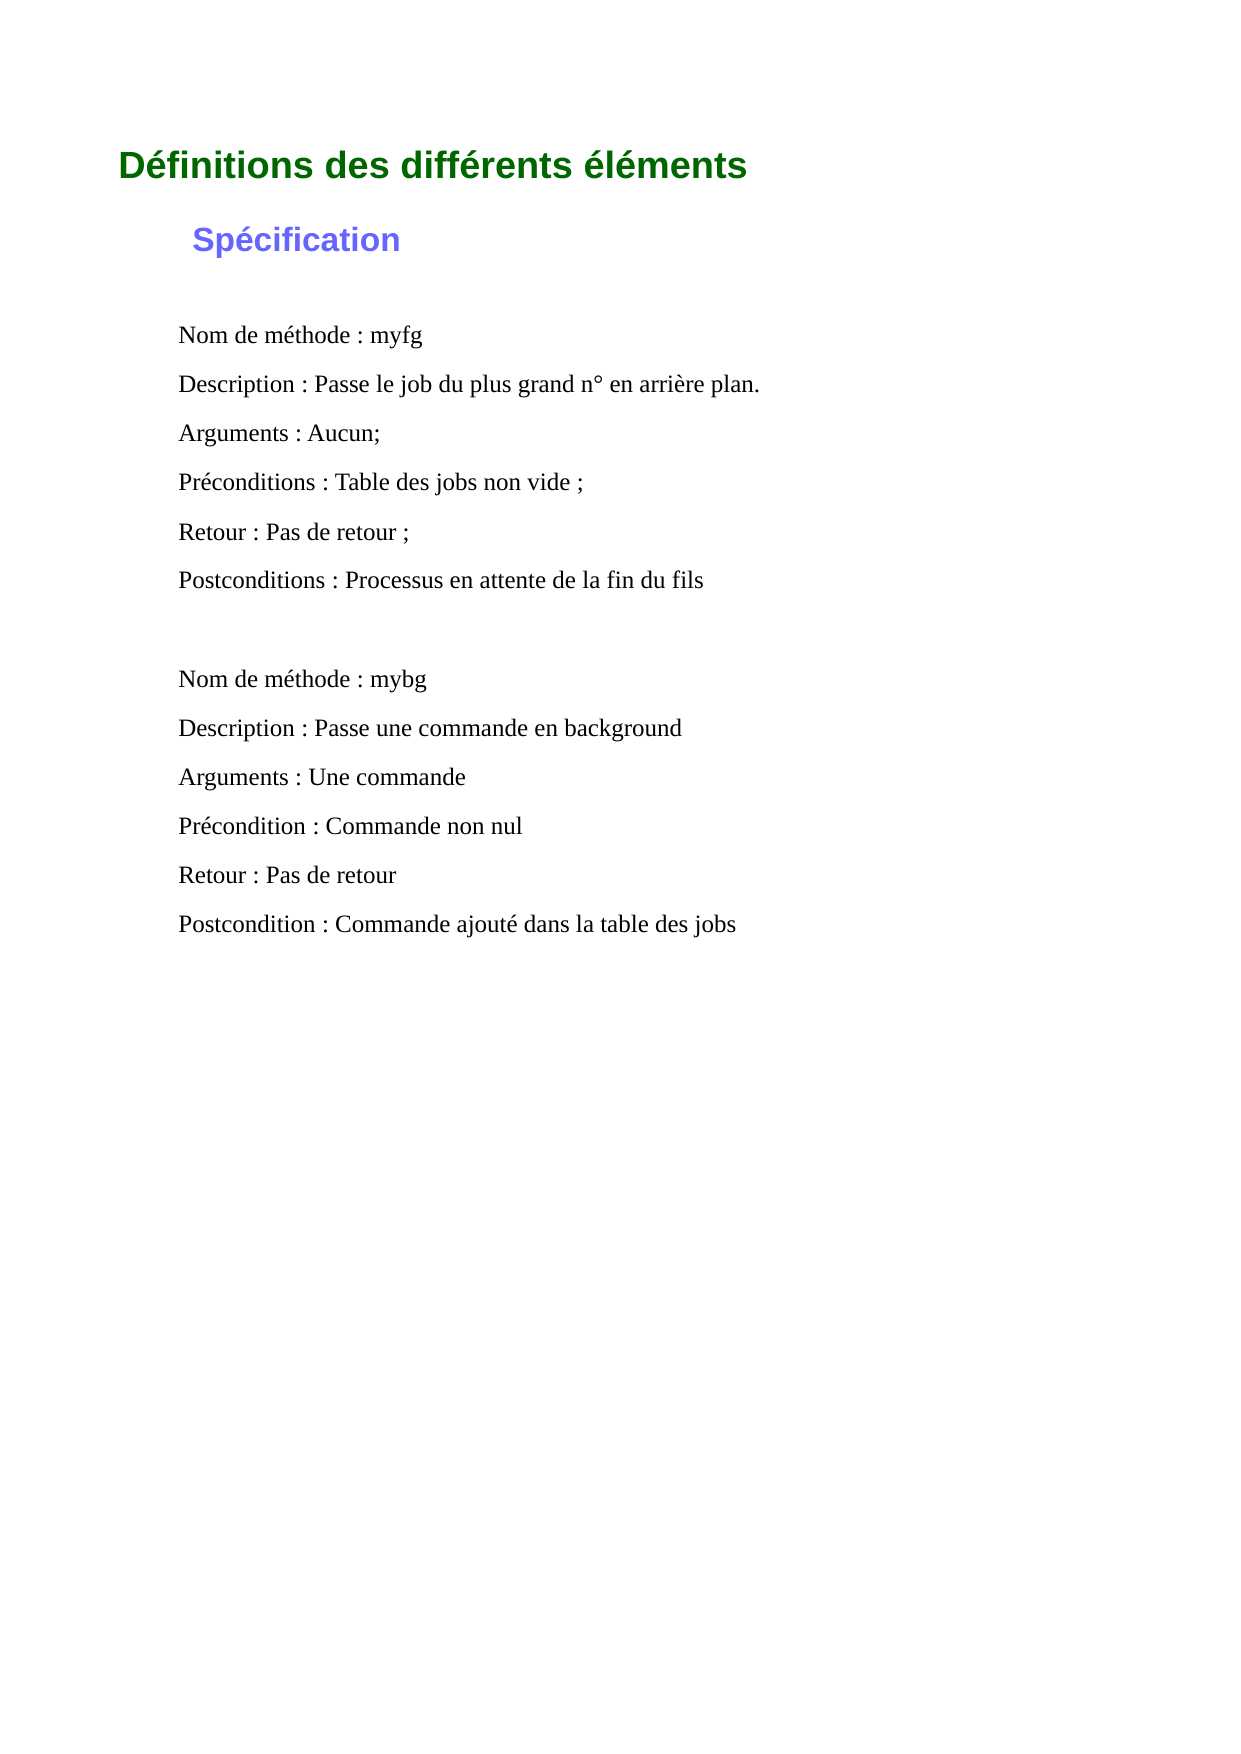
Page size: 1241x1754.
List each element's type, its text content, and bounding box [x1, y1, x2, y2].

text Postconditions : Processus en attente de la fin du fils [118, 566, 1122, 594]
subtitle Définitions des différents éléments [118, 143, 1122, 187]
text Description : Passe une commande en background [118, 713, 1122, 742]
text Nom de méthode : myfg [118, 320, 1122, 349]
text Arguments : Aucun; [118, 418, 1122, 447]
text Arguments : Une commande [118, 762, 1122, 791]
subtitle Spécification [118, 220, 1122, 259]
text Description : Passe le job du plus grand n° en arrière plan. [118, 369, 1122, 398]
text Retour : Pas de retour ; [118, 517, 1122, 545]
text Postcondition : Commande ajouté dans la table des jobs [118, 909, 1122, 938]
text Précondition : Commande non nul [118, 811, 1122, 840]
text Préconditions : Table des jobs non vide ; [118, 467, 1122, 496]
text Retour : Pas de retour [118, 860, 1122, 889]
text Nom de méthode : mybg [118, 664, 1122, 692]
